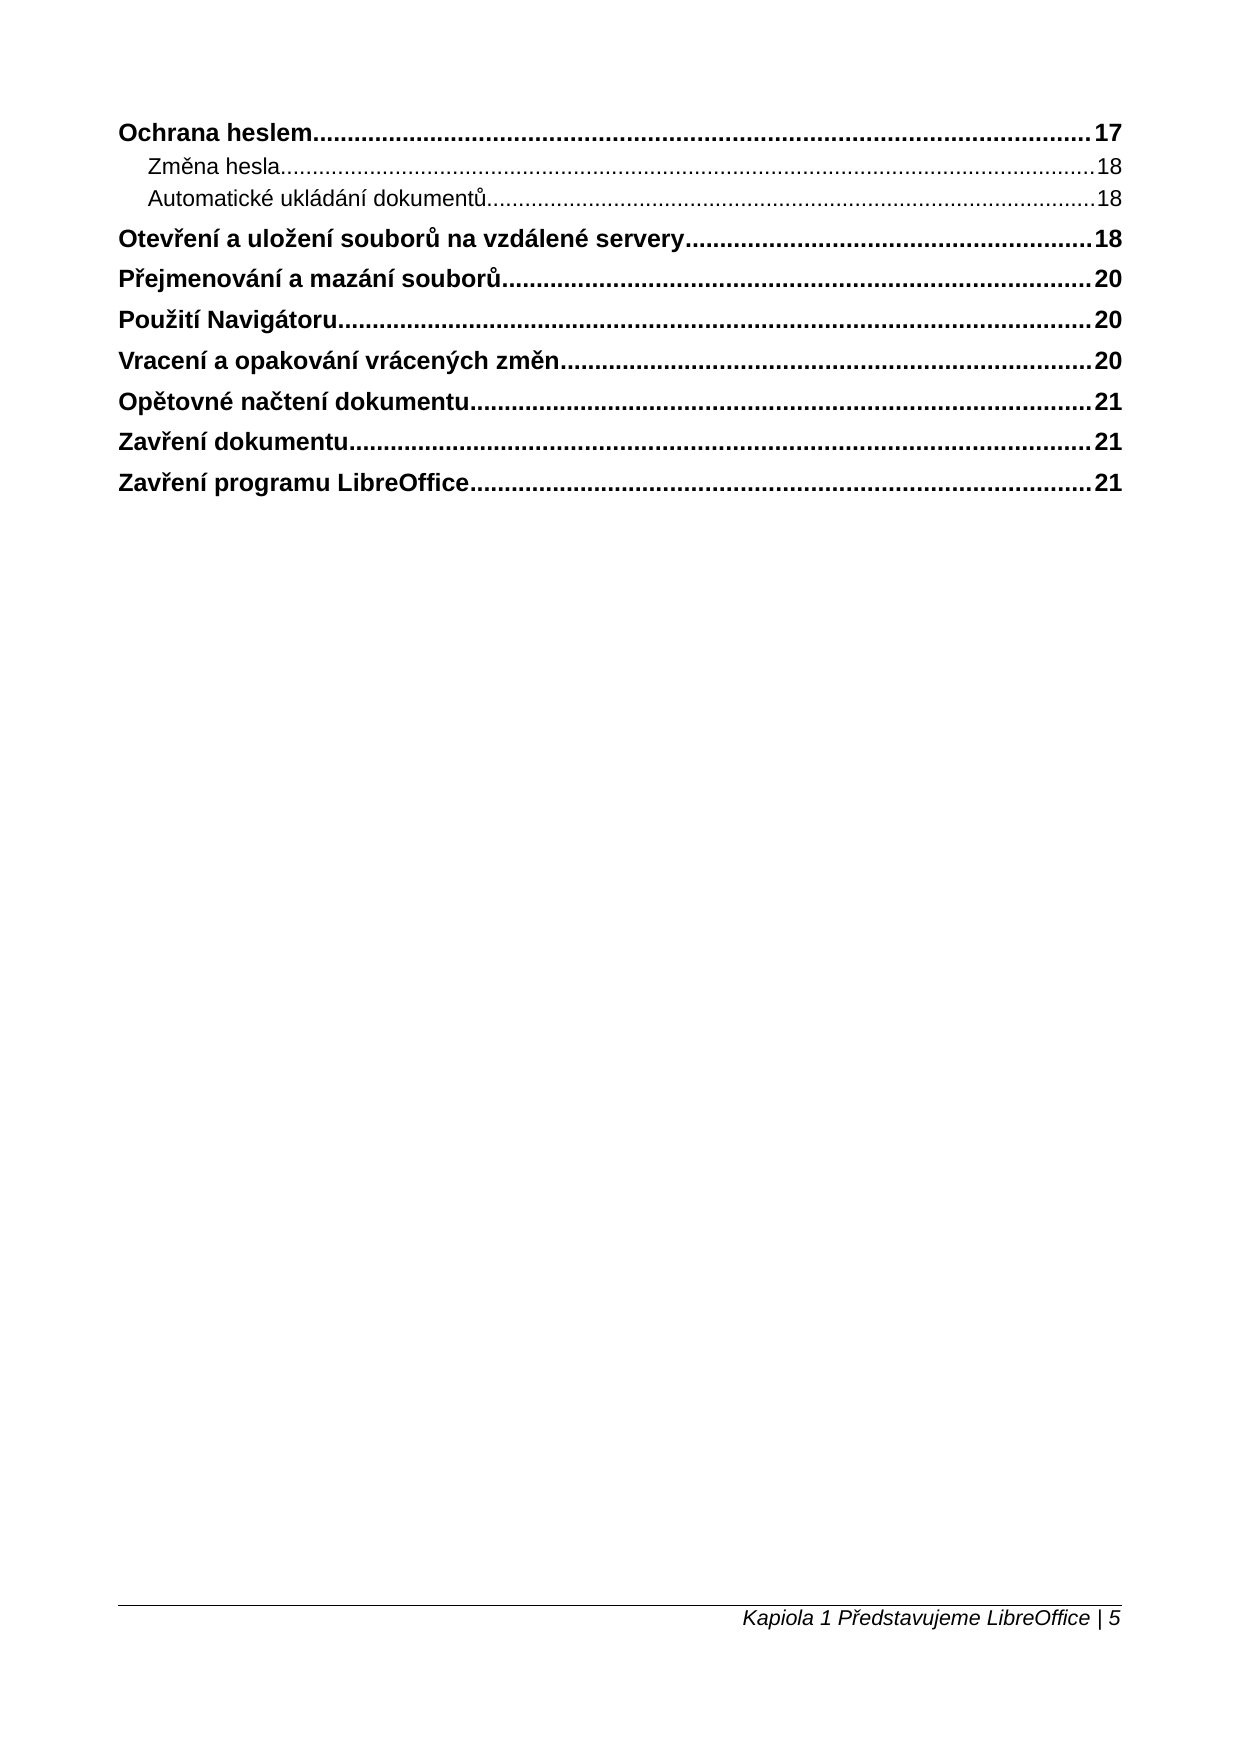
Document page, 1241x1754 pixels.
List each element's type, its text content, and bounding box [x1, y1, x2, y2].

text Otevření a uložení souborů na vzdálené servery 18 [118, 224, 1122, 252]
text Zavření programu LibreOffice 21 [118, 468, 1122, 497]
text Zavření dokumentu 21 [118, 427, 1122, 456]
text Ochrana heslem 17 [118, 118, 1122, 147]
text Vracení a opakování vrácených změn 20 [118, 346, 1122, 374]
text Použití Navigátoru 20 [118, 305, 1122, 334]
text Přejmenování a mazání souborů 20 [118, 264, 1122, 293]
text Automatické ukládání dokumentů 18 [148, 185, 1122, 212]
text Změna hesla 18 [148, 153, 1122, 179]
text Opětovné načtení dokumentu 21 [118, 387, 1122, 415]
